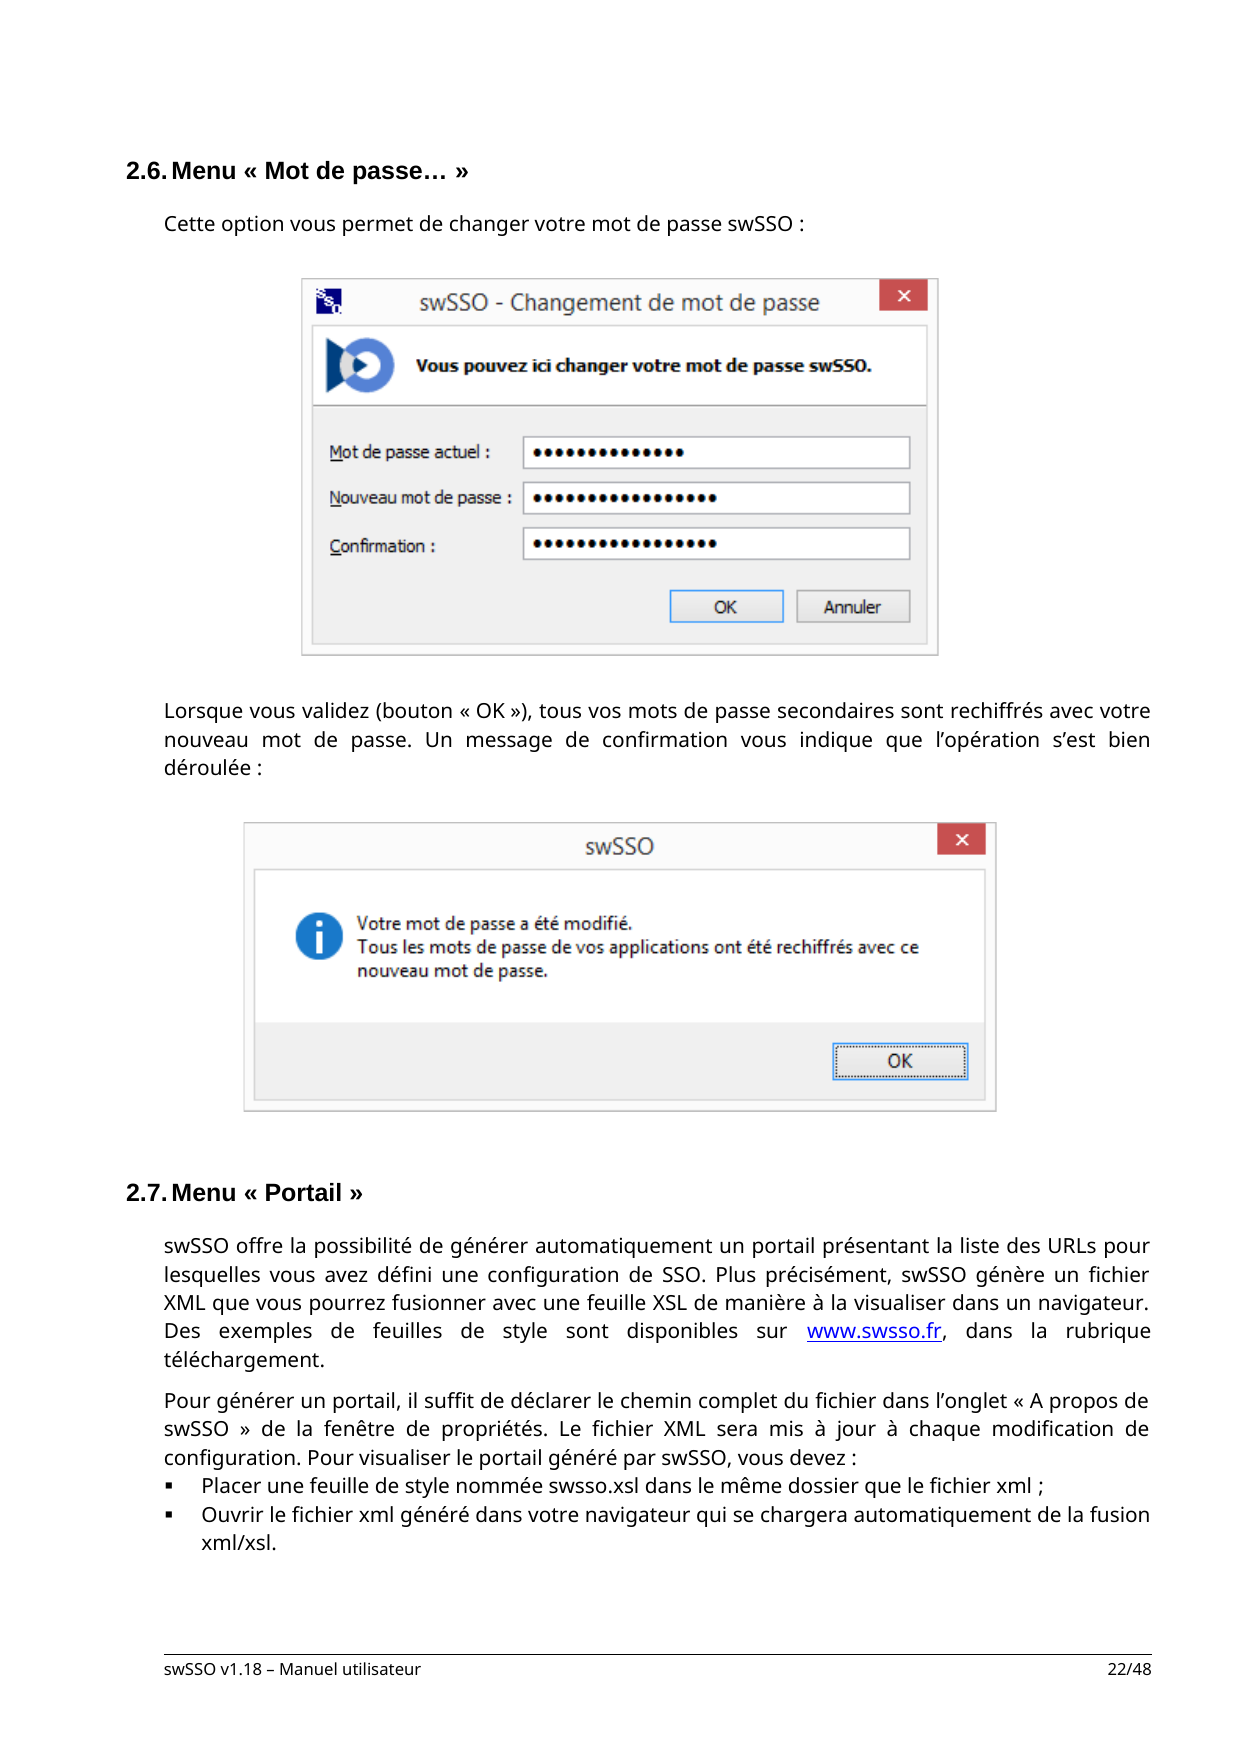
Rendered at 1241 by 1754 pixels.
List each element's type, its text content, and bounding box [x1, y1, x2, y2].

list Placer une feuille de style nommée swsso.xsl dans le même dossier que le fichier xml ; [164, 1471, 1152, 1500]
subtitle Menu « Portail » [126, 1177, 1152, 1206]
text Lorsque vous validez (bouton « OK »), tous vos mots de passe secondaires sont rechiffrés avec votre nouveau mot de passe. Un message de confirmation vous indique que l’opération s’est bien déroulée : [164, 696, 1152, 782]
list Ouvrir le fichier xml généré dans votre navigateur qui se chargera automatiquement de la fusion xml/xsl. [164, 1500, 1152, 1557]
subtitle Menu « Mot de passe… » [126, 156, 1152, 184]
text Cette option vous permet de changer votre mot de passe swSSO : [164, 209, 1152, 238]
text Pour générer un portail, il suffit de déclarer le chemin complet du fichier dans l’onglet « A propos de swSSO » de la fenêtre de propriétés. Le fichier XML sera mis à jour à chaque modification de configuration. Pour visualiser le portail généré par swSSO, vous devez : [164, 1386, 1152, 1471]
text swSSO offre la possibilité de générer automatiquement un portail présentant la liste des URLs pour lesquelles vous avez défini une configuration de SSO. Plus précisément, swSSO génère un fichier XML que vous pourrez fusionner avec une feuille XSL de manière à la visualiser dans un navigateur. Des exemples de feuilles de style sont disponibles sur www.swsso.fr, dans la rubrique téléchargement. [164, 1231, 1152, 1373]
picture [243, 822, 997, 1112]
picture [301, 278, 939, 656]
